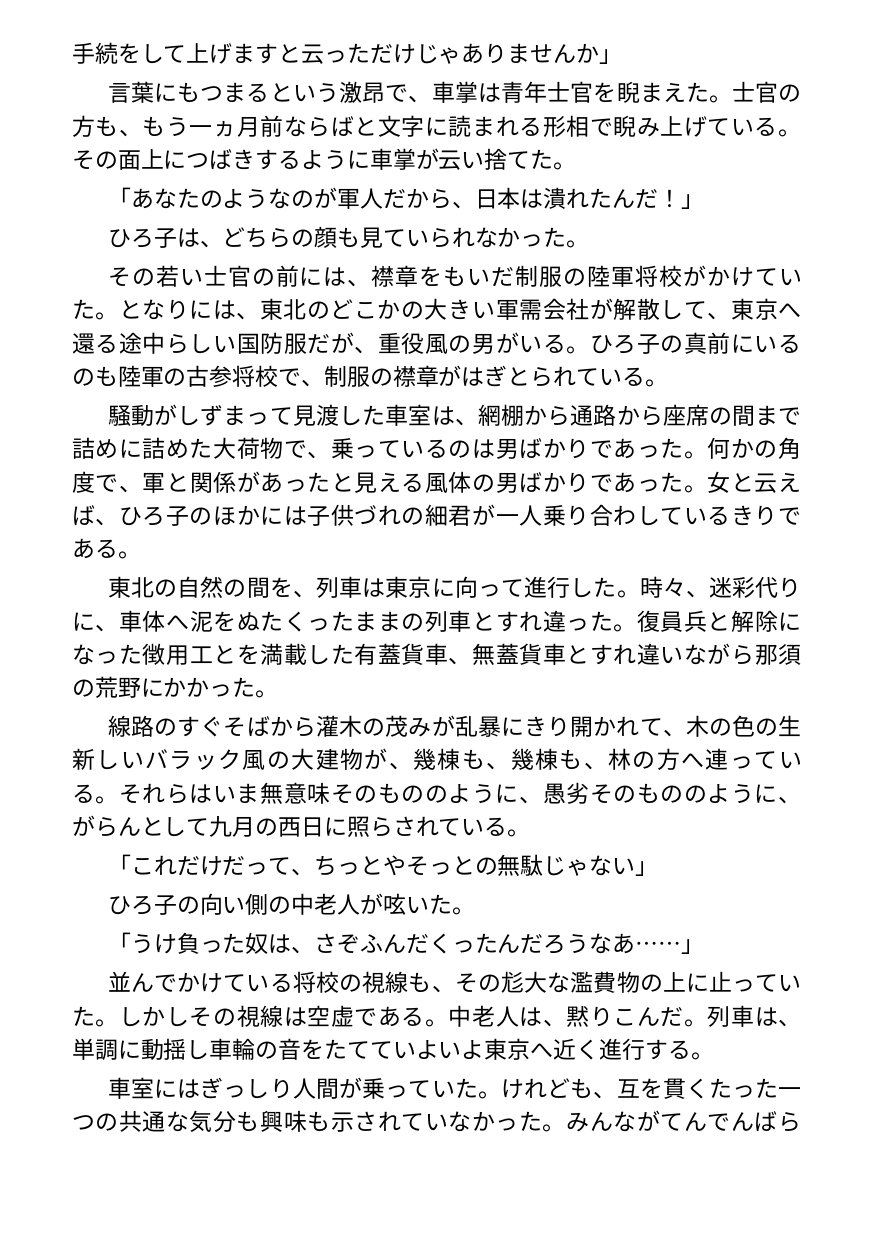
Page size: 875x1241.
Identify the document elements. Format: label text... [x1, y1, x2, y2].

text 「これだけだって、ちっとやそっとの無駄じゃない」 [72, 848, 802, 881]
text 車室にはぎっしり人間が乗っていた。けれども、互を貫くたった一つの共通な気分も興味も示されていなかった。みんながてんでんばら [72, 1071, 802, 1137]
text 東北の自然の間を、列車は東京に向って進行した。時々、迷彩代りに、車体へ泥をぬたくったままの列車とすれ違った。復員兵と解除になった徴用工とを満載した有蓋貨車、無蓋貨車とすれ違いながら那須の荒野にかかった。 [72, 570, 802, 703]
text ひろ子は、どちらの顔も見ていられなかった。 [72, 220, 802, 253]
text 線路のすぐそばから灌木の茂みが乱暴にきり開かれて、木の色の生新しいバラック風の大建物が、幾棟も、幾棟も、林の方へ連っている。それらはいま無意味そのもののように、愚劣そのもののように、がらんとして九月の西日に照らされている。 [72, 709, 802, 842]
text 「あなたのようなのが軍人だから、日本は潰れたんだ！」 [72, 181, 802, 214]
text 並んでかけている将校の視線も、その尨大な濫費物の上に止っていた。しかしその視線は空虚である。中老人は、黙りこんだ。列車は、単調に動揺し車輪の音をたてていよいよ東京へ近く進行する。 [72, 965, 802, 1065]
text 騒動がしずまって見渡した車室は、網棚から通路から座席の間まで詰めに詰めた大荷物で、乗っているのは男ばかりであった。何かの角度で、軍と関係があったと見える風体の男ばかりであった。女と云えば、ひろ子のほかには子供づれの細君が一人乗り合わしているきりである。 [72, 398, 802, 564]
text 「うけ負った奴は、さぞふんだくったんだろうなあ……」 [72, 926, 802, 959]
text ひろ子の向い側の中老人が呟いた。 [72, 887, 802, 920]
text 言葉にもつまるという激昂で、車掌は青年士官を睨まえた。士官の方も、もう一ヵ月前ならばと文字に読まれる形相で睨み上げている。その面上につばきするように車掌が云い捨てた。 [72, 75, 802, 175]
text 手続をして上げますと云っただけじゃありませんか」 [72, 36, 802, 69]
text その若い士官の前には、襟章をもいだ制服の陸軍将校がかけていた。となりには、東北のどこかの大きい軍需会社が解散して、東京へ還る途中らしい国防服だが、重役風の男がいる。ひろ子の真前にいるのも陸軍の古参将校で、制服の襟章がはぎとられている。 [72, 259, 802, 392]
